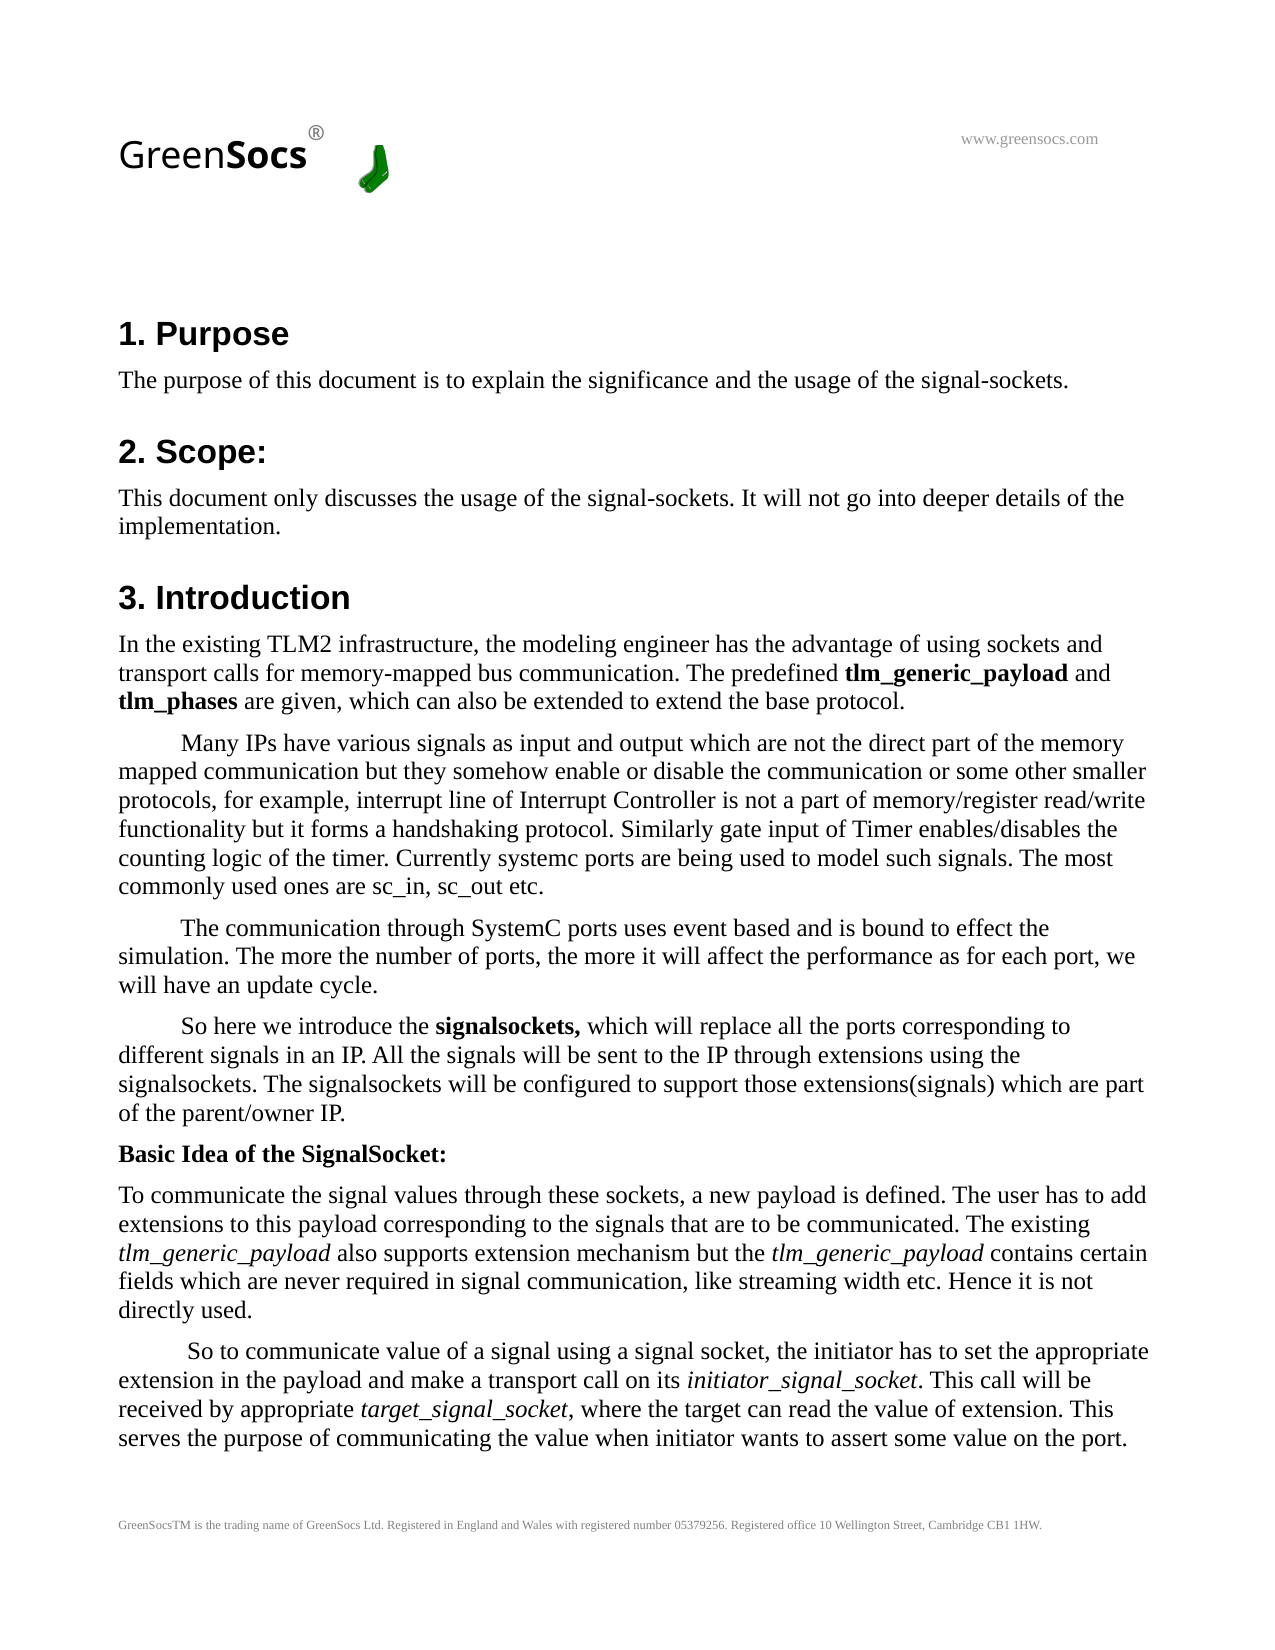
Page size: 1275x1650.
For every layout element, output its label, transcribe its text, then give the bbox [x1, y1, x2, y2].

text The purpose of this document is to explain the significance and the usage of the signal-sockets. [118, 365, 1157, 394]
text The communication through SystemC ports uses event based and is bound to effect the simulation. The more the number of ports, the more it will affect the performance as for each port, we will have an update cycle. [118, 913, 1157, 999]
text This document only discusses the usage of the signal-sockets. It will not go into deeper details of the implementation. [118, 483, 1157, 540]
picture [357, 145, 389, 194]
text So to communicate value of a signal using a signal socket, the initiator has to set the appropriate extension in the payload and make a transport call on its initiator_signal_socket. This call will be received by appropriate target_signal_socket, where the target can read the value of extension. This serves the purpose of communicating the value when initiator wants to assert some value on the port. [118, 1336, 1157, 1451]
text In the existing TLM2 infrastructure, the modeling engineer has the advantage of using sockets and transport calls for memory-mapped bus communication. The predefined tlm_generic_payload and tlm_phases are given, which can also be extended to extend the base protocol. [118, 629, 1157, 715]
text Basic Idea of the SignalSocket: [118, 1139, 1157, 1168]
text To communicate the signal values through these sockets, a new payload is defined. The user has to add extensions to this payload corresponding to the signals that are to be communicated. The existing tlm_generic_payload also supports extension mechanism but the tlm_generic_payload contains certain fields which are never required in signal communication, like streaming width etc. Hence it is not directly used. [118, 1180, 1157, 1324]
subtitle 2. Scope: [118, 432, 1157, 470]
text Many IPs have various signals as input and output which are not the direct part of the memory mapped communication but they somehow enable or disable the communication or some other smaller protocols, for example, interrupt line of Interrupt Controller is not a part of memory/register read/write functionality but it forms a handshaking protocol. Similarly gate input of Timer enables/disables the counting logic of the timer. Currently systemc ports are being used to model such signals. The most commonly used ones are sc_in, sc_out etc. [118, 728, 1157, 900]
subtitle 3. Introduction [118, 578, 1157, 616]
text So here we introduce the signalsockets, which will replace all the ports corresponding to different signals in an IP. All the signals will be sent to the IP through extensions using the signalsockets. The signalsockets will be configured to support those extensions(signals) which are part of the parent/owner IP. [118, 1011, 1157, 1126]
subtitle 1. Purpose [118, 314, 1157, 353]
